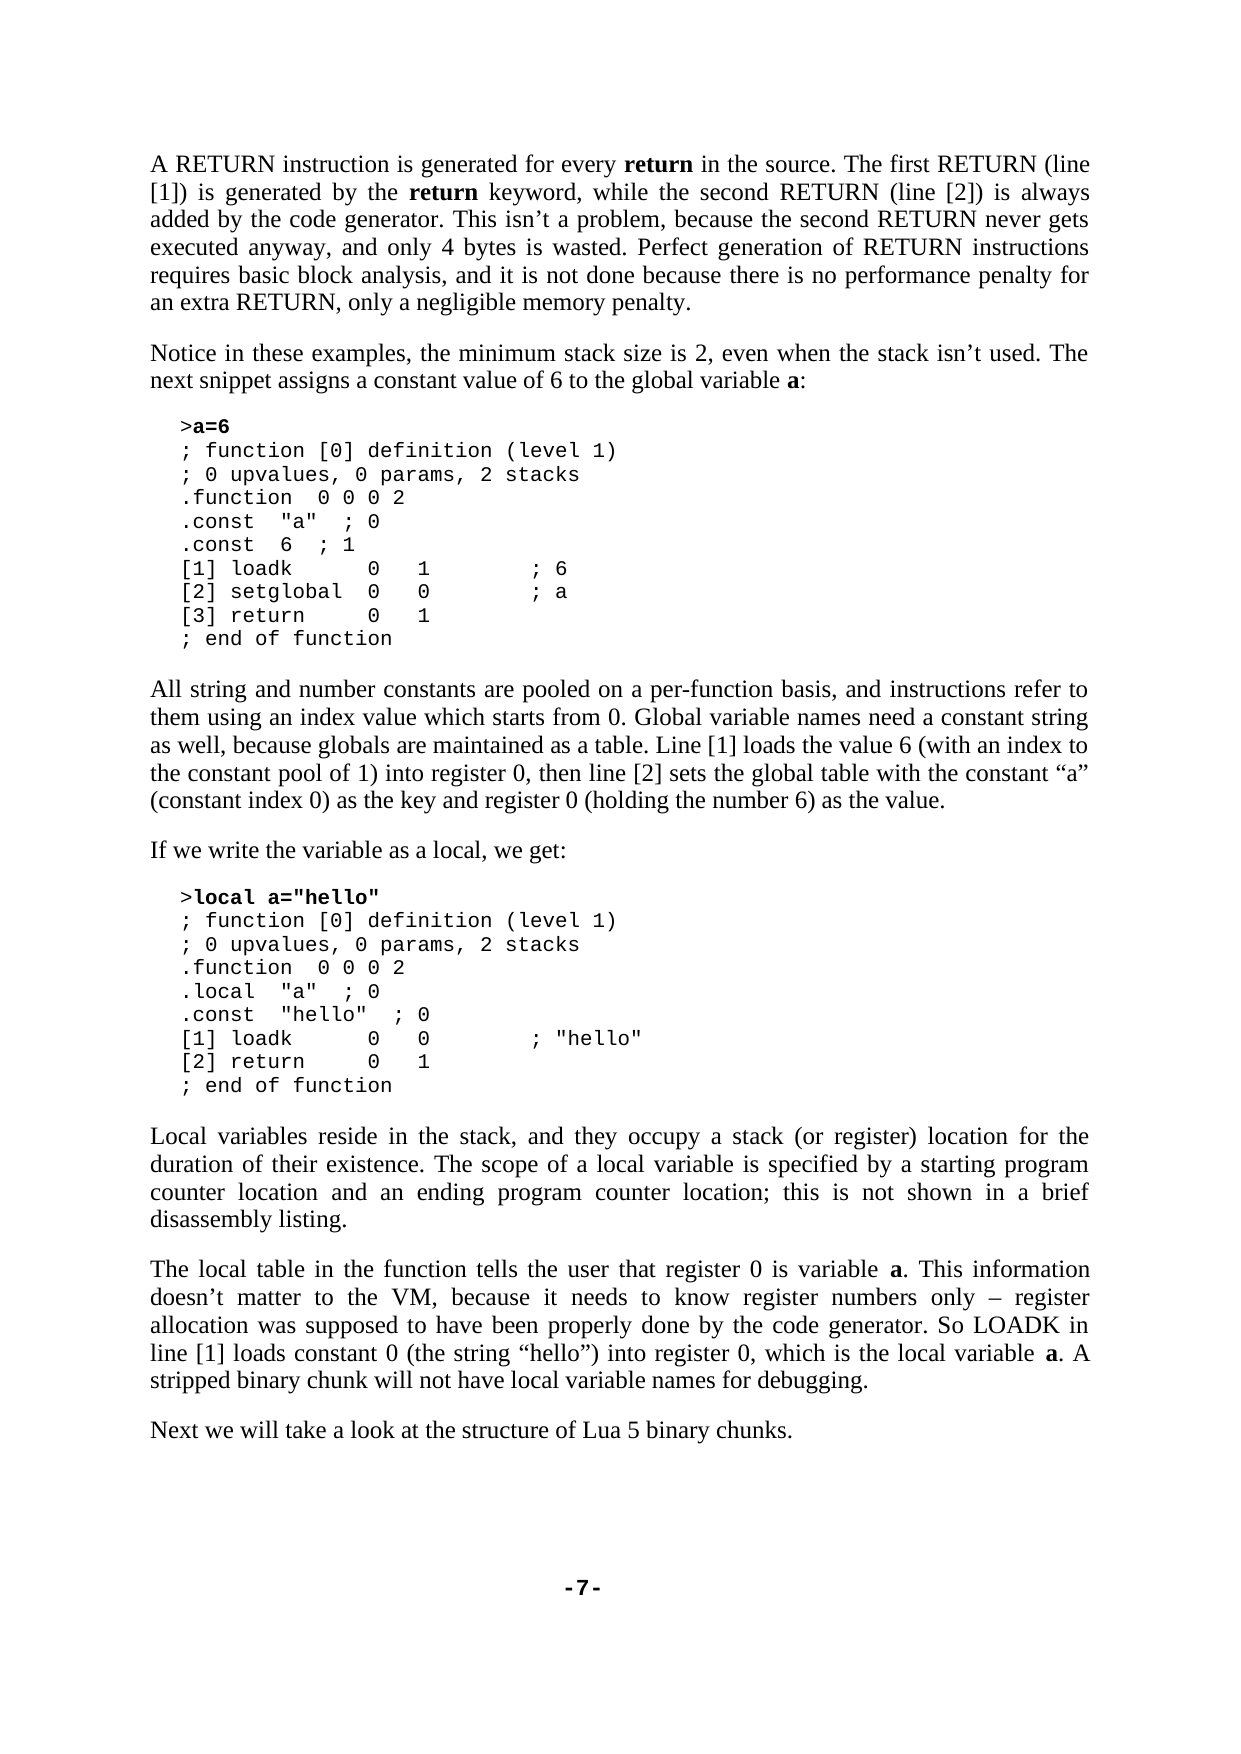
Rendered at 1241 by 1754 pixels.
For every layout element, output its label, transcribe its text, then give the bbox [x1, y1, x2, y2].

text [2] return 0 1 [180, 1052, 1091, 1075]
text [1] loadk 0 0 ; "hello" [180, 1028, 1091, 1052]
text .function 0 0 0 2 [180, 487, 1091, 511]
text ; end of function [180, 628, 1091, 652]
text .function 0 0 0 2 [180, 957, 1091, 981]
text ; 0 upvalues, 0 params, 2 stacks [180, 934, 1091, 957]
text [1] loadk 0 1 ; 6 [180, 558, 1091, 581]
text .local "a" ; 0 [180, 981, 1091, 1004]
text ; function [0] definition (level 1) [180, 910, 1091, 934]
text >a=6 [180, 417, 1091, 440]
text [3] return 0 1 [180, 605, 1091, 628]
text .const "hello" ; 0 [180, 1004, 1091, 1028]
text >local a="hello" [180, 887, 1091, 910]
text Next we will take a look at the structure of Lua 5 binary chunks. [150, 1417, 1091, 1444]
text The local table in the function tells the user that register 0 is variable a. This information doesn’t matter to the VM, because it needs to know register numbers only – register allocation was supposed to have been properly done by the code generator. So LOADK in line [1] loads constant 0 (the string “hello”) into register 0, which is the local variable a. A stripped binary chunk will not have local variable names for debugging. [150, 1256, 1091, 1394]
text All string and number constants are pooled on a per-function basis, and instructions refer to them using an index value which starts from 0. Global variable names need a constant string as well, because globals are maintained as a table. Line [1] loads the value 6 (with an index to the constant pool of 1) into register 0, then line [2] sets the global table with the constant “a” (constant index 0) as the key and register 0 (holding the number 6) as the value. [150, 676, 1091, 814]
text ; 0 upvalues, 0 params, 2 stacks [180, 464, 1091, 487]
text ; function [0] definition (level 1) [180, 440, 1091, 464]
text ; end of function [180, 1075, 1091, 1099]
text Local variables reside in the stack, and they occupy a stack (or register) location for the duration of their existence. The scope of a local variable is specified by a starting program counter location and an ending program counter location; this is not shown in a brief disassembly listing. [150, 1122, 1091, 1233]
text [2] setglobal 0 0 ; a [180, 581, 1091, 605]
text .const 6 ; 1 [180, 534, 1091, 558]
text If we write the variable as a local, we get: [150, 837, 1091, 864]
text A RETURN instruction is generated for every return in the source. The first RETURN (line [1]) is generated by the return keyword, while the second RETURN (line [2]) is always added by the code generator. This isn’t a problem, because the second RETURN never gets executed anyway, and only 4 bytes is wasted. Perfect generation of RETURN instructions requires basic block analysis, and it is not done because there is no performance penalty for an extra RETURN, only a negligible memory penalty. [150, 150, 1091, 316]
text Notice in these examples, the minimum stack size is 2, even when the stack isn’t used. The next snippet assigns a constant value of 6 to the global variable a: [150, 339, 1091, 394]
text .const "a" ; 0 [180, 511, 1091, 534]
